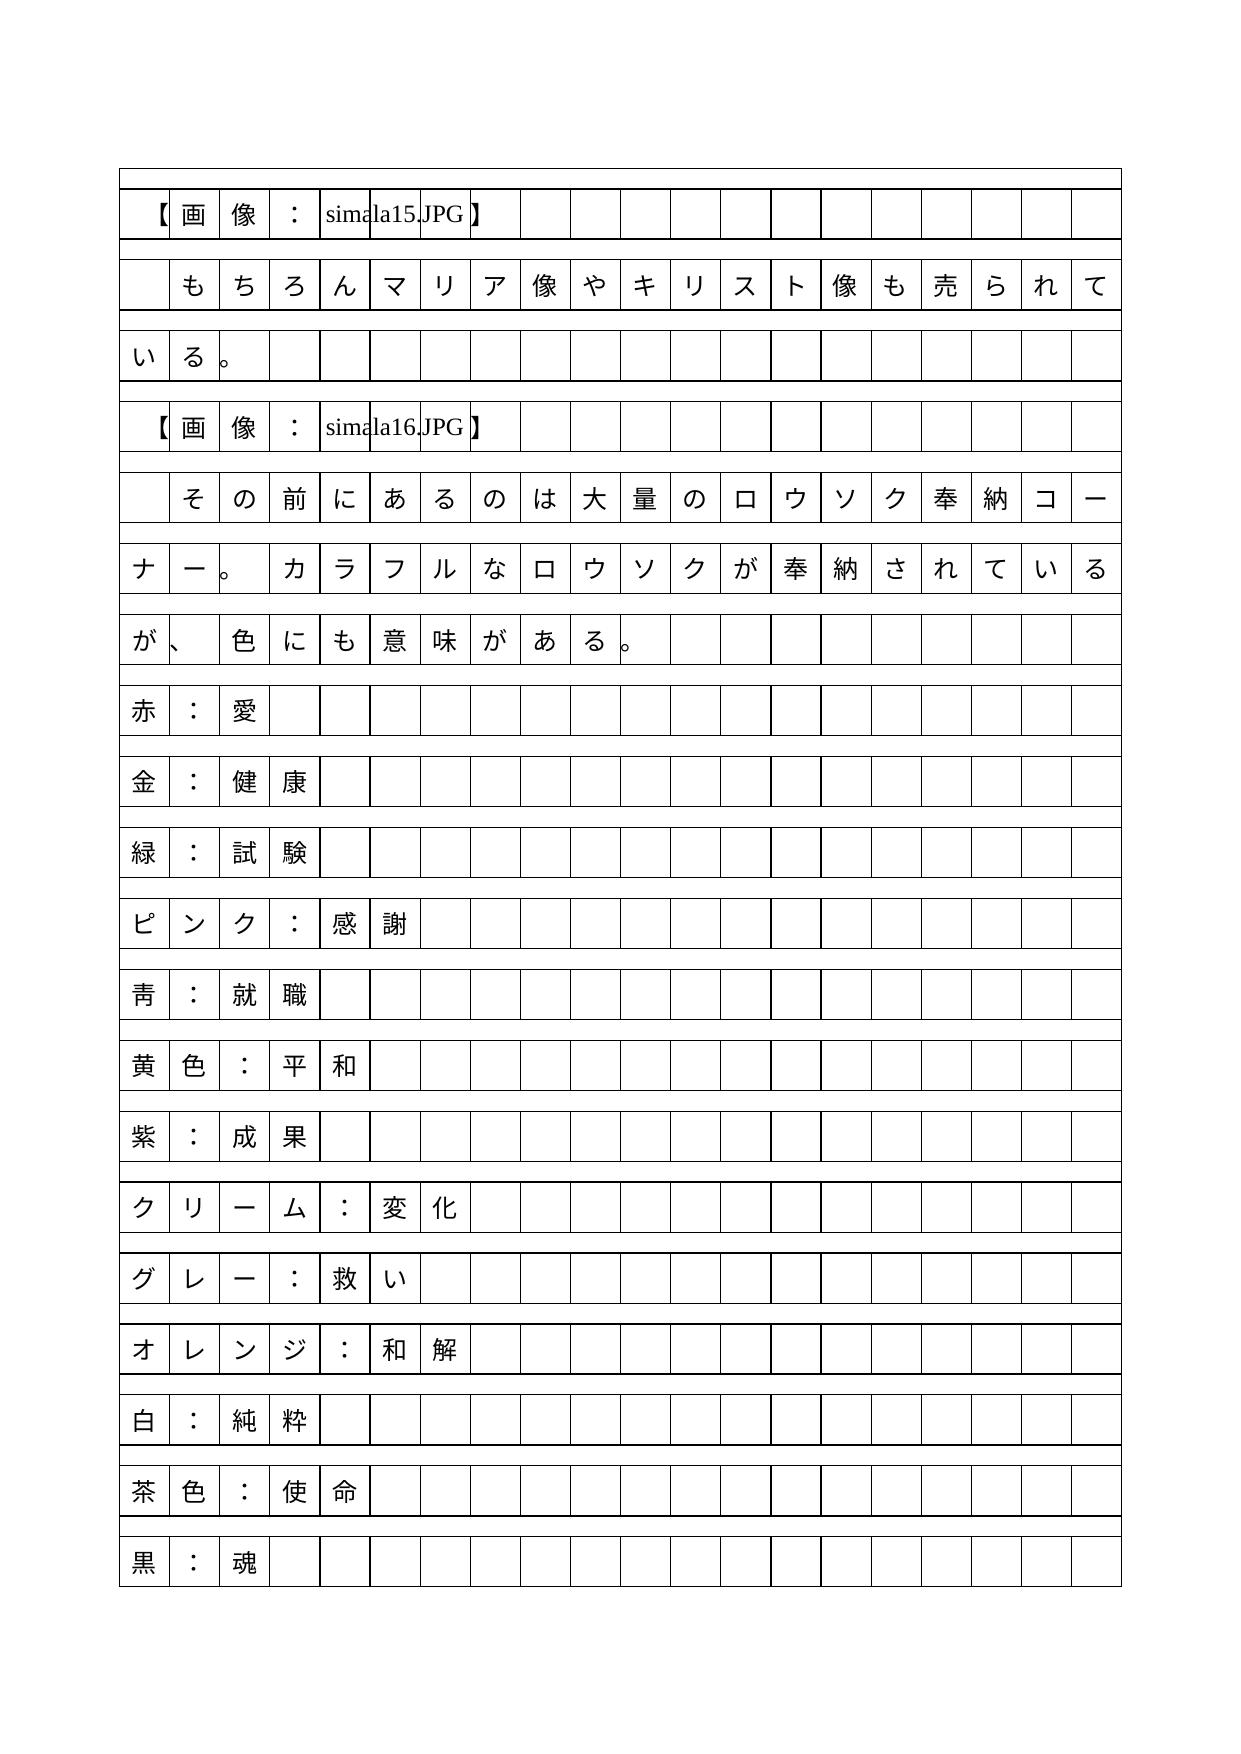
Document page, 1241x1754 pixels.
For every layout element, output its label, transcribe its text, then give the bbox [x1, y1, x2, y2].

text [772, 1112, 820, 1161]
text [972, 1112, 1021, 1161]
text や [571, 260, 620, 309]
text 【画像：simala15.JPG】 [822, 190, 871, 238]
text [671, 757, 720, 806]
text [872, 1041, 921, 1090]
text 色 [220, 615, 269, 664]
text れ [1022, 260, 1071, 309]
text 救 [321, 1254, 369, 1303]
text ジ [270, 1325, 319, 1373]
text 【画像：simala15.JPG】 [120, 169, 1121, 188]
text [120, 1233, 1121, 1252]
text [822, 899, 871, 948]
text [321, 1537, 369, 1586]
text 験 [270, 828, 319, 877]
text [471, 970, 520, 1019]
text ス [721, 260, 770, 309]
text [1072, 1325, 1121, 1373]
text も [872, 260, 921, 309]
text [621, 1537, 670, 1586]
text 。 [621, 615, 670, 664]
text [421, 1041, 470, 1090]
text 【画像：simala16.JPG】 [270, 402, 319, 451]
text [872, 1395, 921, 1444]
text 【画像：simala16.JPG】 [872, 402, 921, 451]
text [671, 1041, 720, 1090]
text [1072, 1183, 1121, 1232]
text [922, 1254, 971, 1303]
text [872, 1183, 921, 1232]
text [772, 331, 820, 380]
text [872, 899, 921, 948]
text [822, 615, 871, 664]
text 【画像：simala15.JPG】 [120, 190, 169, 238]
text な [471, 544, 520, 593]
text [521, 1183, 570, 1232]
text [471, 1395, 520, 1444]
text [471, 331, 520, 380]
text [521, 686, 570, 735]
text [571, 686, 620, 735]
text [721, 1041, 770, 1090]
text 康 [270, 757, 319, 806]
text 色 [170, 1466, 219, 1515]
text [371, 970, 420, 1019]
text て [972, 544, 1021, 593]
text 【画像：simala15.JPG】 [1072, 190, 1121, 238]
text に [321, 473, 369, 522]
text [671, 686, 720, 735]
text [671, 1537, 720, 1586]
text [1022, 1325, 1071, 1373]
text ン [220, 1325, 269, 1373]
text リ [671, 260, 720, 309]
text [120, 1446, 1121, 1465]
text [270, 686, 319, 735]
text [922, 1466, 971, 1515]
text 【画像：simala15.JPG】 [721, 190, 770, 238]
text ク [220, 899, 269, 948]
text [772, 1325, 820, 1373]
text 【画像：simala16.JPG】 [521, 402, 570, 451]
text [671, 1183, 720, 1232]
text 量 [621, 473, 670, 522]
text [972, 970, 1021, 1019]
text [621, 331, 670, 380]
text [721, 1325, 770, 1373]
text [671, 615, 720, 664]
text [1022, 331, 1071, 380]
text [120, 594, 1121, 614]
text 就 [220, 970, 269, 1019]
text [1022, 970, 1071, 1019]
text [922, 757, 971, 806]
text [1022, 1395, 1071, 1444]
text [621, 1466, 670, 1515]
text 成 [220, 1112, 269, 1161]
text る [421, 473, 470, 522]
text [471, 828, 520, 877]
text 白 [120, 1395, 169, 1444]
text 健 [220, 757, 269, 806]
text [471, 1041, 520, 1090]
text ー [170, 544, 219, 593]
text [1022, 899, 1071, 948]
text ： [170, 828, 219, 877]
text 【画像：simala16.JPG】 [371, 402, 420, 451]
text [421, 828, 470, 877]
text [421, 1466, 470, 1515]
text [1072, 828, 1121, 877]
text カ [270, 544, 319, 593]
text [471, 686, 520, 735]
text [972, 615, 1021, 664]
text [872, 1466, 921, 1515]
text グ [120, 1254, 169, 1303]
text の [671, 473, 720, 522]
text [671, 331, 720, 380]
text [571, 1041, 620, 1090]
text 【画像：simala15.JPG】 [571, 190, 620, 238]
text ： [220, 1466, 269, 1515]
text [1022, 1183, 1071, 1232]
text そ [170, 473, 219, 522]
text ： [170, 970, 219, 1019]
text 【画像：simala16.JPG】 [822, 402, 871, 451]
text [772, 970, 820, 1019]
text [471, 757, 520, 806]
text [120, 240, 1121, 259]
text [922, 1041, 971, 1090]
text [772, 1041, 820, 1090]
text 黒 [120, 1537, 169, 1586]
text [721, 1112, 770, 1161]
text リ [170, 1183, 219, 1232]
text 純 [220, 1395, 269, 1444]
text [621, 1395, 670, 1444]
text ： [170, 1395, 219, 1444]
text [822, 757, 871, 806]
text [120, 1375, 1121, 1394]
text [721, 828, 770, 877]
text [621, 970, 670, 1019]
text 職 [270, 970, 319, 1019]
text 【画像：simala16.JPG】 [621, 402, 670, 451]
text [872, 686, 921, 735]
text [822, 828, 871, 877]
text [571, 1254, 620, 1303]
text [972, 828, 1021, 877]
text [321, 331, 369, 380]
text [872, 1537, 921, 1586]
text [521, 1041, 570, 1090]
text [321, 686, 369, 735]
text [321, 828, 369, 877]
text [671, 1466, 720, 1515]
text [922, 1395, 971, 1444]
text [371, 686, 420, 735]
text 【画像：simala15.JPG】 [671, 190, 720, 238]
text [571, 970, 620, 1019]
text [872, 1112, 921, 1161]
text 靑 [120, 970, 169, 1019]
text [972, 1466, 1021, 1515]
text [421, 899, 470, 948]
text ソ [822, 473, 871, 522]
text [421, 970, 470, 1019]
text [822, 1325, 871, 1373]
text ウ [772, 473, 820, 522]
text [571, 828, 620, 877]
text [772, 1183, 820, 1232]
text [471, 1183, 520, 1232]
text [822, 1395, 871, 1444]
text ピ [120, 899, 169, 948]
text 【画像：simala16.JPG】 [922, 402, 971, 451]
text 【画像：simala16.JPG】 [120, 382, 1121, 401]
text 変 [371, 1183, 420, 1232]
text [772, 1254, 820, 1303]
text ソ [621, 544, 670, 593]
text [922, 1537, 971, 1586]
text [120, 949, 1121, 969]
text 【画像：simala16.JPG】 [772, 402, 820, 451]
text [1072, 331, 1121, 380]
text [822, 1254, 871, 1303]
text ： [170, 1112, 219, 1161]
text 【画像：simala16.JPG】 [220, 402, 269, 451]
text [371, 757, 420, 806]
text ん [321, 260, 369, 309]
text 魂 [220, 1537, 269, 1586]
text 納 [822, 544, 871, 593]
text [822, 970, 871, 1019]
text る [170, 331, 219, 380]
text [521, 1112, 570, 1161]
text 納 [972, 473, 1021, 522]
text 【画像：simala15.JPG】 [772, 190, 820, 238]
text [922, 1183, 971, 1232]
text 奉 [922, 473, 971, 522]
text [421, 686, 470, 735]
text [321, 970, 369, 1019]
text [521, 1466, 570, 1515]
text 命 [321, 1466, 369, 1515]
text 粋 [270, 1395, 319, 1444]
text ろ [270, 260, 319, 309]
text [1022, 1537, 1071, 1586]
text 【画像：simala15.JPG】 [1022, 190, 1071, 238]
text [371, 1466, 420, 1515]
text [120, 1162, 1121, 1181]
text [1022, 615, 1071, 664]
text [872, 1325, 921, 1373]
text [120, 1517, 1121, 1536]
text 化 [421, 1183, 470, 1232]
text [972, 1395, 1021, 1444]
text [571, 331, 620, 380]
text の [220, 473, 269, 522]
text [1072, 1537, 1121, 1586]
text [972, 899, 1021, 948]
text 使 [270, 1466, 319, 1515]
text [621, 1041, 670, 1090]
text [371, 1537, 420, 1586]
text [972, 1254, 1021, 1303]
text [671, 1254, 720, 1303]
text [922, 970, 971, 1019]
text [922, 828, 971, 877]
text [822, 686, 871, 735]
text 像 [521, 260, 570, 309]
text [521, 899, 570, 948]
text [772, 1466, 820, 1515]
text [922, 686, 971, 735]
text [721, 1254, 770, 1303]
text 売 [922, 260, 971, 309]
text ク [872, 473, 921, 522]
text [371, 1041, 420, 1090]
text [822, 331, 871, 380]
text [120, 260, 169, 309]
text あ [371, 473, 420, 522]
text [421, 1537, 470, 1586]
text マ [371, 260, 420, 309]
text [1072, 970, 1121, 1019]
text [120, 736, 1121, 756]
text [621, 1183, 670, 1232]
text が [120, 615, 169, 664]
text ム [270, 1183, 319, 1232]
text 色 [170, 1041, 219, 1090]
text [721, 1466, 770, 1515]
text も [170, 260, 219, 309]
text [571, 1466, 620, 1515]
text 黄 [120, 1041, 169, 1090]
text [1072, 1466, 1121, 1515]
text の [471, 473, 520, 522]
text 【画像：simala16.JPG】 [671, 402, 720, 451]
text 紫 [120, 1112, 169, 1161]
text [621, 757, 670, 806]
text [772, 828, 820, 877]
text [471, 1325, 520, 1373]
text [120, 473, 169, 522]
text [571, 1183, 620, 1232]
text オ [120, 1325, 169, 1373]
text 【画像：simala15.JPG】 [521, 190, 570, 238]
text [270, 1537, 319, 1586]
text 【画像：simala16.JPG】 [1072, 402, 1121, 451]
text [571, 1395, 620, 1444]
text [1072, 1395, 1121, 1444]
text [922, 1325, 971, 1373]
text [120, 452, 1121, 472]
text コ [1022, 473, 1071, 522]
text ー [220, 1183, 269, 1232]
text [872, 331, 921, 380]
text ： [321, 1183, 369, 1232]
text 【画像：simala16.JPG】 [972, 402, 1021, 451]
text 和 [371, 1325, 420, 1373]
text 。 [220, 544, 269, 593]
text ト [772, 260, 820, 309]
text ： [220, 1041, 269, 1090]
text [972, 1183, 1021, 1232]
text [1022, 757, 1071, 806]
text い [1022, 544, 1071, 593]
text [772, 899, 820, 948]
text [822, 1112, 871, 1161]
text 【画像：simala15.JPG】 [170, 190, 219, 238]
text 【画像：simala16.JPG】 [120, 402, 169, 451]
text [972, 1041, 1021, 1090]
text [471, 1466, 520, 1515]
text [471, 1112, 520, 1161]
text [471, 1254, 520, 1303]
text [872, 1254, 921, 1303]
text [120, 311, 1121, 330]
text ア [471, 260, 520, 309]
text ： [170, 757, 219, 806]
text [120, 1091, 1121, 1111]
text [972, 1325, 1021, 1373]
text [721, 1537, 770, 1586]
text [671, 970, 720, 1019]
text 【画像：simala16.JPG】 [571, 402, 620, 451]
text [120, 1020, 1121, 1040]
text は [521, 473, 570, 522]
text る [1072, 544, 1121, 593]
text [521, 1395, 570, 1444]
text 前 [270, 473, 319, 522]
text [571, 1112, 620, 1161]
text [922, 1112, 971, 1161]
text [822, 1466, 871, 1515]
text [621, 686, 670, 735]
text [571, 899, 620, 948]
text [421, 1254, 470, 1303]
text 【画像：simala15.JPG】 [471, 190, 520, 238]
text [872, 615, 921, 664]
text 【画像：simala16.JPG】 [471, 402, 520, 451]
text が [471, 615, 520, 664]
text [371, 1395, 420, 1444]
text ら [972, 260, 1021, 309]
text 解 [421, 1325, 470, 1373]
text 感 [321, 899, 369, 948]
text ウ [571, 544, 620, 593]
text [371, 331, 420, 380]
text [471, 1537, 520, 1586]
text [521, 1325, 570, 1373]
text [872, 828, 921, 877]
text [922, 615, 971, 664]
text [371, 1112, 420, 1161]
text 【画像：simala15.JPG】 [371, 190, 420, 238]
text 【画像：simala15.JPG】 [220, 190, 269, 238]
text [120, 1304, 1121, 1323]
text 【画像：simala15.JPG】 [270, 190, 319, 238]
text 味 [421, 615, 470, 664]
text ル [421, 544, 470, 593]
text [521, 828, 570, 877]
text [972, 686, 1021, 735]
text [671, 1325, 720, 1373]
text に [270, 615, 319, 664]
text [1022, 1041, 1071, 1090]
text 【画像：simala16.JPG】 [421, 402, 470, 451]
text 大 [571, 473, 620, 522]
text ラ [321, 544, 369, 593]
text 、 [170, 615, 219, 664]
text [1022, 828, 1071, 877]
text 和 [321, 1041, 369, 1090]
text [721, 1183, 770, 1232]
text も [321, 615, 369, 664]
text リ [421, 260, 470, 309]
text [822, 1537, 871, 1586]
text [772, 615, 820, 664]
text 【画像：simala15.JPG】 [972, 190, 1021, 238]
text [721, 331, 770, 380]
text て [1072, 260, 1121, 309]
text [922, 899, 971, 948]
text レ [170, 1254, 219, 1303]
text [972, 331, 1021, 380]
text 【画像：simala16.JPG】 [1022, 402, 1071, 451]
text [321, 1112, 369, 1161]
text [721, 970, 770, 1019]
text ： [270, 899, 319, 948]
text [421, 757, 470, 806]
text ー [220, 1254, 269, 1303]
text キ [621, 260, 670, 309]
text [120, 807, 1121, 827]
text [772, 757, 820, 806]
text 謝 [371, 899, 420, 948]
text 平 [270, 1041, 319, 1090]
text [1072, 1112, 1121, 1161]
text [621, 1112, 670, 1161]
text [421, 331, 470, 380]
text [621, 1254, 670, 1303]
text ： [170, 686, 219, 735]
text [471, 899, 520, 948]
text ： [170, 1537, 219, 1586]
text 【画像：simala15.JPG】 [872, 190, 921, 238]
text [1022, 1112, 1071, 1161]
text [721, 757, 770, 806]
text [421, 1112, 470, 1161]
text ク [671, 544, 720, 593]
text [1072, 899, 1121, 948]
text 【画像：simala16.JPG】 [721, 402, 770, 451]
text [721, 1395, 770, 1444]
text [270, 331, 319, 380]
text 。 [220, 331, 269, 380]
text [571, 1325, 620, 1373]
text [421, 1395, 470, 1444]
text [321, 757, 369, 806]
text レ [170, 1325, 219, 1373]
text [1022, 1254, 1071, 1303]
text あ [521, 615, 570, 664]
text [671, 828, 720, 877]
text 緑 [120, 828, 169, 877]
text [772, 686, 820, 735]
text [371, 828, 420, 877]
text 像 [822, 260, 871, 309]
text [120, 878, 1121, 898]
text [521, 1537, 570, 1586]
text [1072, 757, 1121, 806]
text ン [170, 899, 219, 948]
text [822, 1041, 871, 1090]
text [521, 757, 570, 806]
text 茶 [120, 1466, 169, 1515]
text [621, 899, 670, 948]
text 金 [120, 757, 169, 806]
text [671, 1112, 720, 1161]
text [671, 899, 720, 948]
text ち [220, 260, 269, 309]
text [872, 970, 921, 1019]
text フ [371, 544, 420, 593]
text [521, 970, 570, 1019]
text い [371, 1254, 420, 1303]
text [922, 331, 971, 380]
text ： [270, 1254, 319, 1303]
text [120, 523, 1121, 543]
text [822, 1183, 871, 1232]
text [521, 331, 570, 380]
text さ [872, 544, 921, 593]
text [571, 757, 620, 806]
text る [571, 615, 620, 664]
text 奉 [772, 544, 820, 593]
text 試 [220, 828, 269, 877]
text [621, 1325, 670, 1373]
text [721, 899, 770, 948]
text [671, 1395, 720, 1444]
text [1022, 1466, 1071, 1515]
text 意 [371, 615, 420, 664]
text ロ [521, 544, 570, 593]
text 【画像：simala15.JPG】 [321, 190, 369, 238]
text 【画像：simala16.JPG】 [170, 402, 219, 451]
text [972, 757, 1021, 806]
text [621, 828, 670, 877]
text 愛 [220, 686, 269, 735]
text [1022, 686, 1071, 735]
text れ [922, 544, 971, 593]
text [1072, 686, 1121, 735]
text [521, 1254, 570, 1303]
text ナ [120, 544, 169, 593]
text [571, 1537, 620, 1586]
text ： [321, 1325, 369, 1373]
text [872, 757, 921, 806]
text [972, 1537, 1021, 1586]
text 【画像：simala15.JPG】 [421, 190, 470, 238]
text が [721, 544, 770, 593]
text ク [120, 1183, 169, 1232]
text ロ [721, 473, 770, 522]
text 【画像：simala15.JPG】 [621, 190, 670, 238]
text [1072, 1041, 1121, 1090]
text [772, 1395, 820, 1444]
text [721, 686, 770, 735]
text [120, 665, 1121, 685]
text [321, 1395, 369, 1444]
text [1072, 615, 1121, 664]
text 赤 [120, 686, 169, 735]
text 【画像：simala15.JPG】 [922, 190, 971, 238]
text [772, 1537, 820, 1586]
text 【画像：simala16.JPG】 [321, 402, 369, 451]
text [1072, 1254, 1121, 1303]
text い [120, 331, 169, 380]
text 果 [270, 1112, 319, 1161]
text [721, 615, 770, 664]
text ー [1072, 473, 1121, 522]
